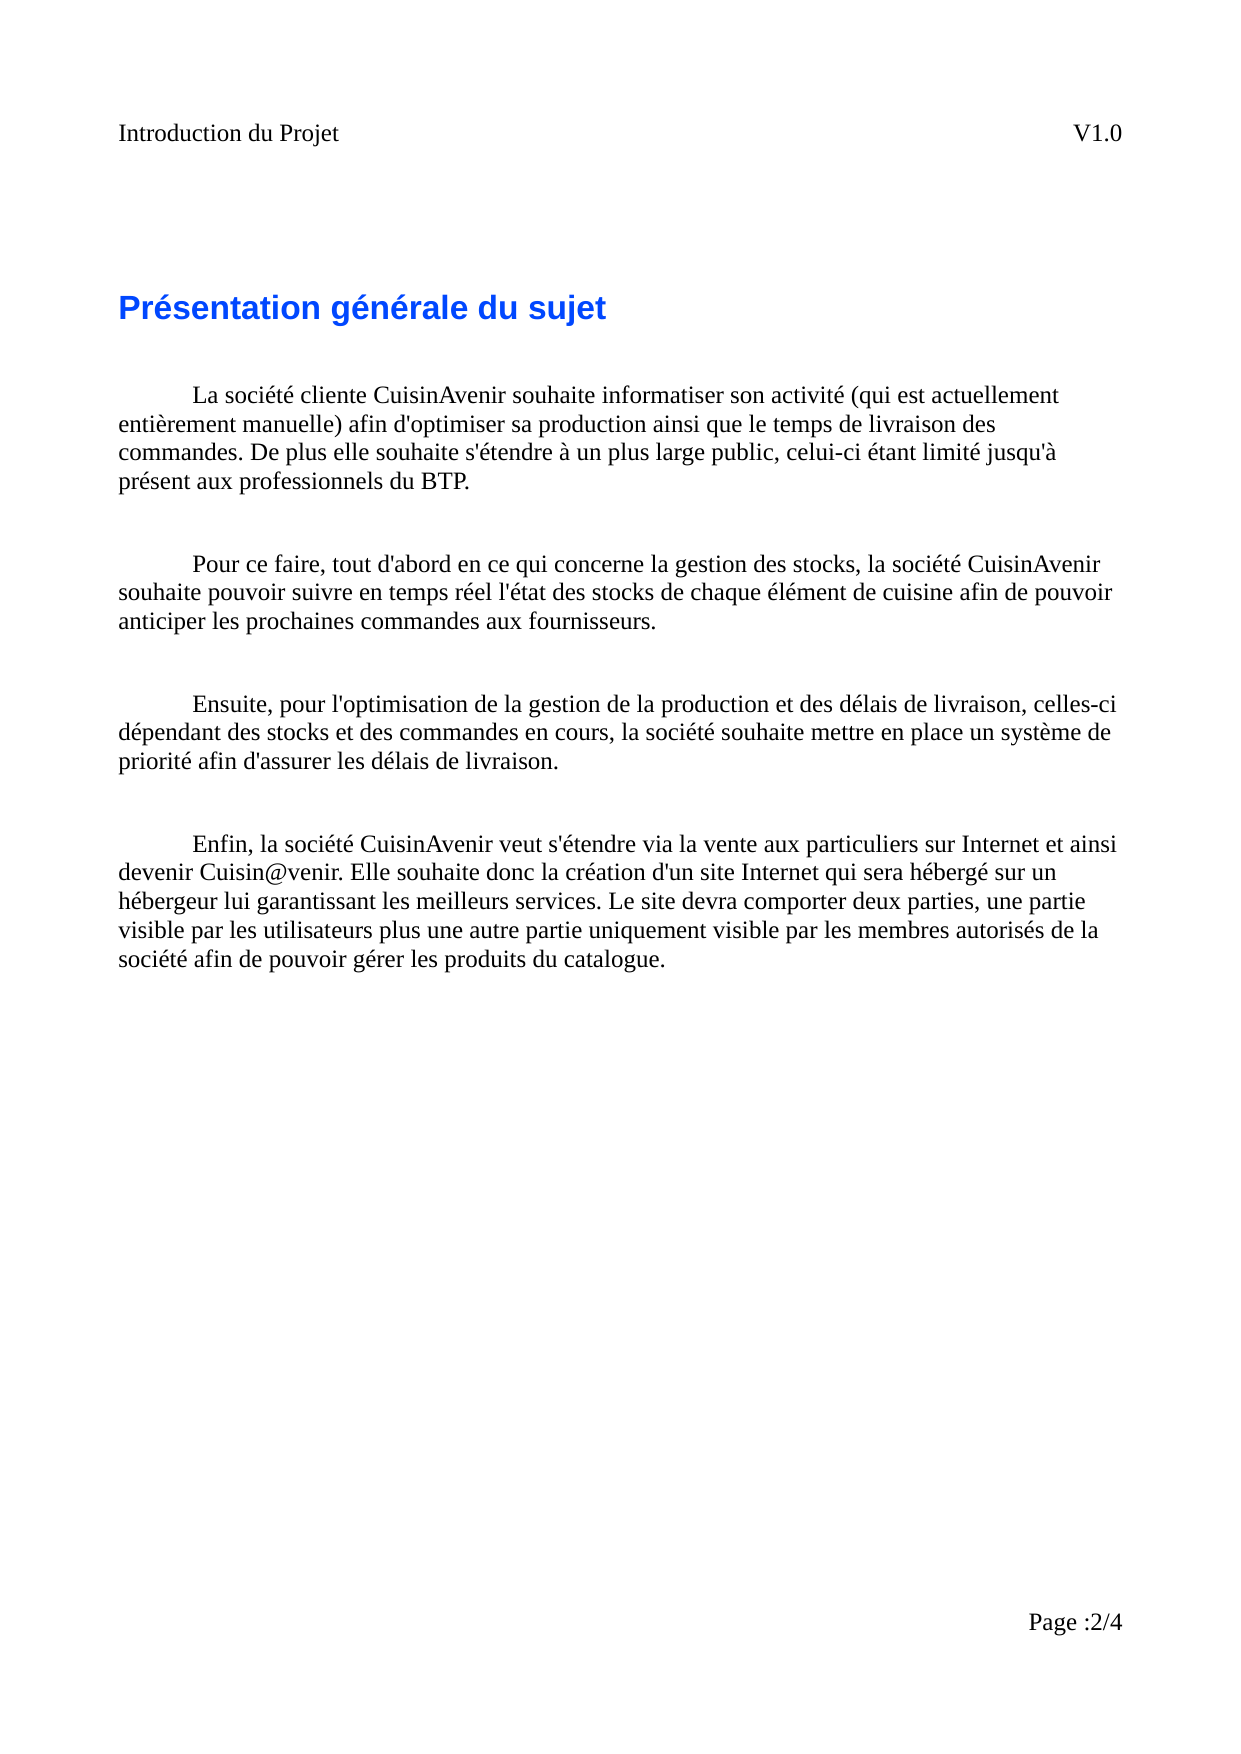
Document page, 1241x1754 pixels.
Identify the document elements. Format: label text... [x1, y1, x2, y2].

text La société cliente CuisinAvenir souhaite informatiser son activité (qui est actuellement entièrement manuelle) afin d'optimiser sa production ainsi que le temps de livraison des commandes. De plus elle souhaite s'étendre à un plus large public, celui-ci étant limité jusqu'à présent aux professionnels du BTP. [118, 380, 1122, 495]
subtitle Présentation générale du sujet [118, 288, 1122, 326]
text Enfin, la société CuisinAvenir veut s'étendre via la vente aux particuliers sur Internet et ainsi devenir Cuisin@venir. Elle souhaite donc la création d'un site Internet qui sera hébergé sur un hébergeur lui garantissant les meilleurs services. Le site devra comporter deux parties, une partie visible par les utilisateurs plus une autre partie uniquement visible par les membres autorisés de la société afin de pouvoir gérer les produits du catalogue. [118, 829, 1122, 972]
text Pour ce faire, tout d'abord en ce qui concerne la gestion des stocks, la société CuisinAvenir souhaite pouvoir suivre en temps réel l'état des stocks de chaque élément de cuisine afin de pouvoir anticiper les prochaines commandes aux fournisseurs. [118, 549, 1122, 635]
text Ensuite, pour l'optimisation de la gestion de la production et des délais de livraison, celles-ci dépendant des stocks et des commandes en cours, la société souhaite mettre en place un système de priorité afin d'assurer les délais de livraison. [118, 689, 1122, 775]
